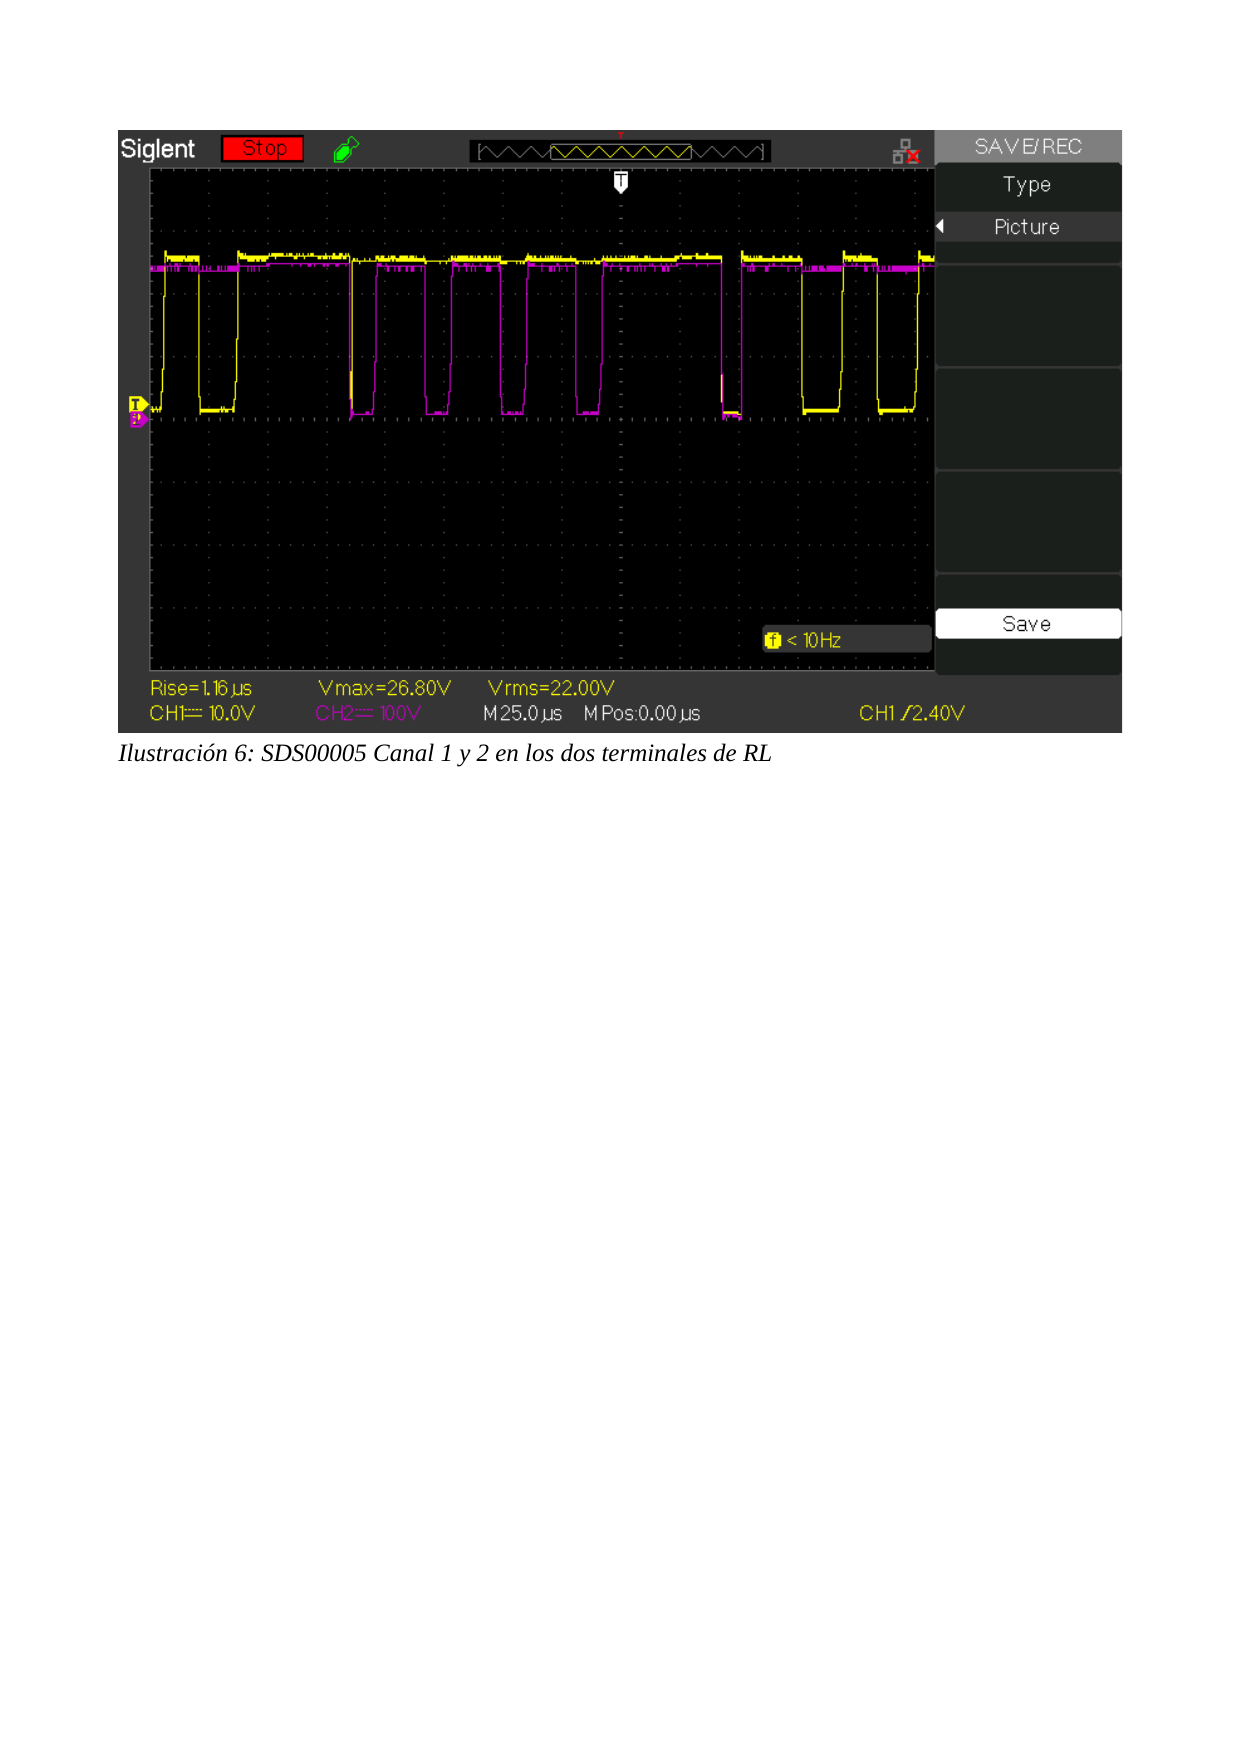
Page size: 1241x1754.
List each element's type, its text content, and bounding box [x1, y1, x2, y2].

picture [118, 130, 1123, 733]
text Ilustración 6: SDS00005 Canal 1 y 2 en los dos terminales de RL [118, 733, 1122, 767]
